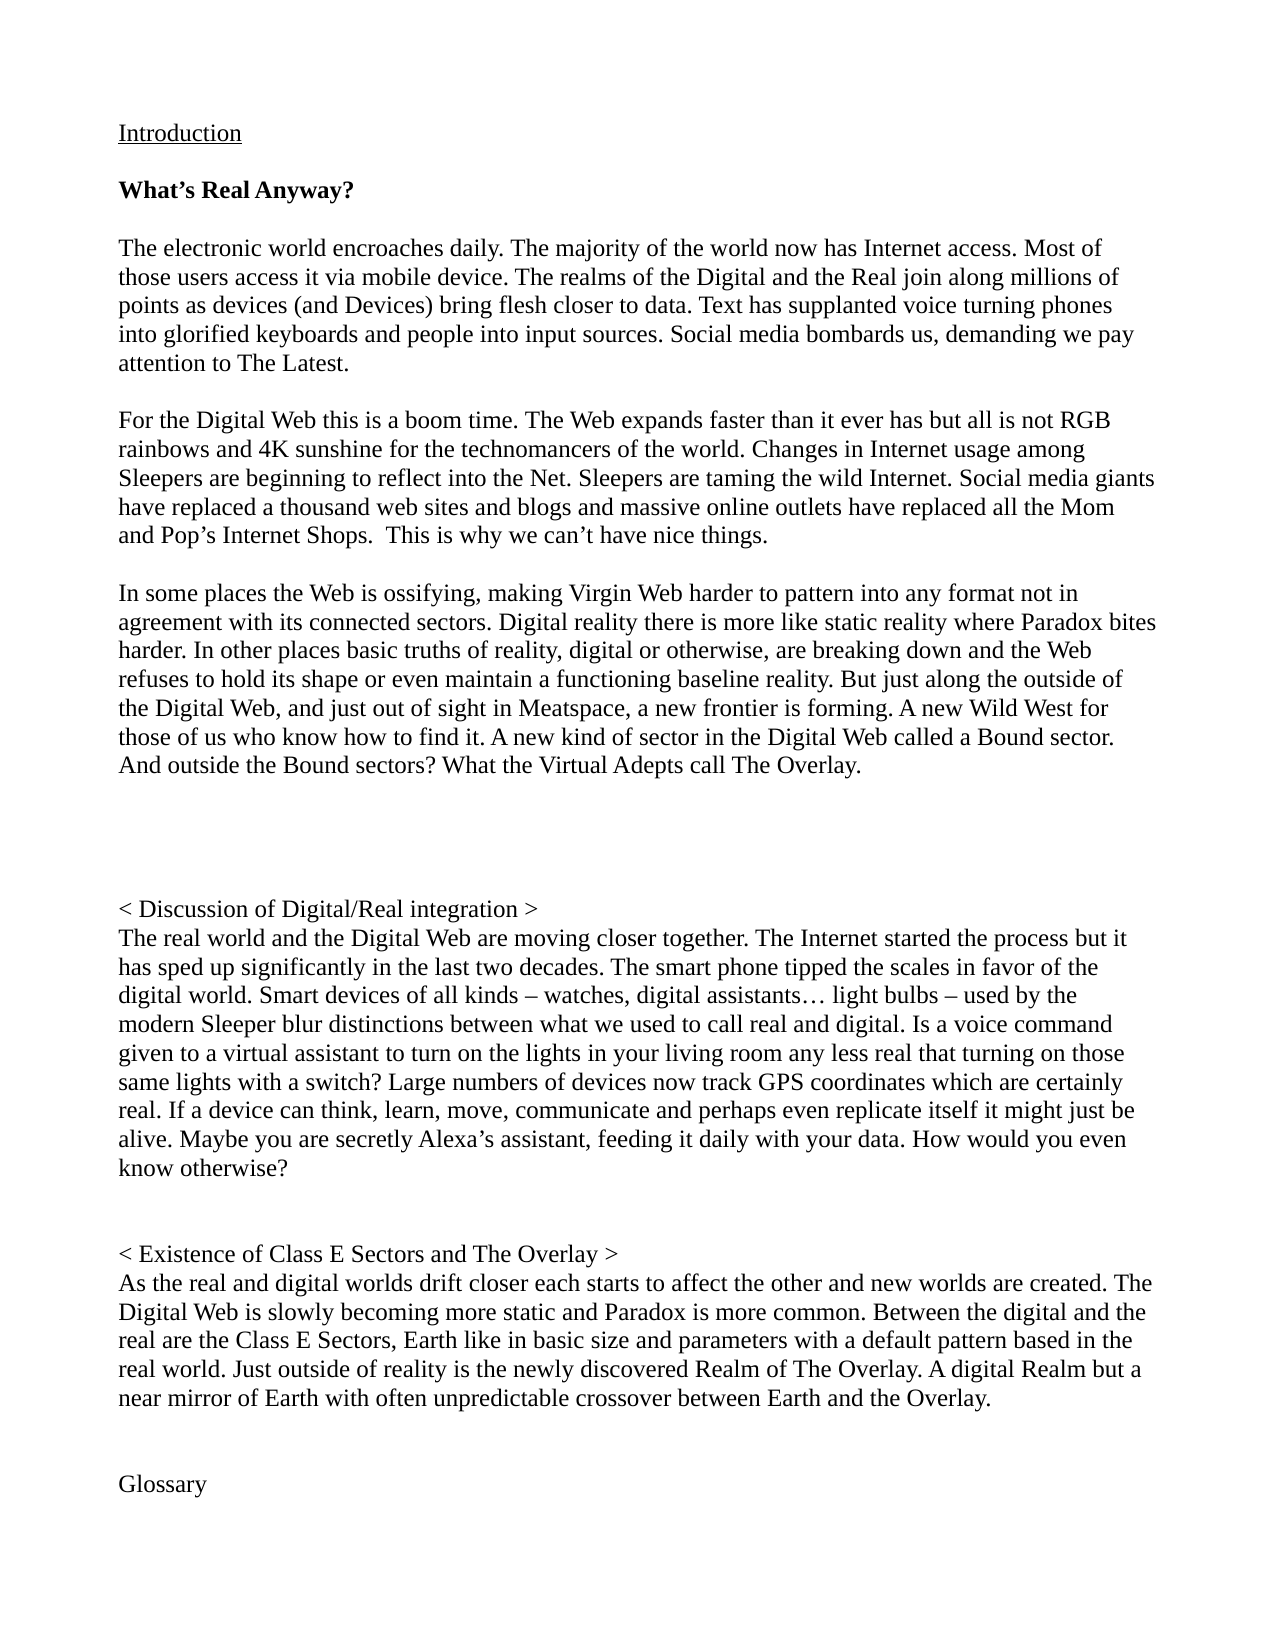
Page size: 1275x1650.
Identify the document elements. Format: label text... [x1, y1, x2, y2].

text The real world and the Digital Web are moving closer together. The Internet started the process but it has sped up significantly in the last two decades. The smart phone tipped the scales in favor of the digital world. Smart devices of all kinds – watches, digital assistants… light bulbs – used by the modern Sleeper blur distinctions between what we used to call real and digital. Is a voice command given to a virtual assistant to turn on the lights in your living room any less real that turning on those same lights with a switch? Large numbers of devices now track GPS coordinates which are certainly real. If a device can think, learn, move, communicate and perhaps even replicate itself it might just be alive. Maybe you are secretly Alexa’s assistant, feeding it daily with your data. How would you even know otherwise? [118, 923, 1157, 1182]
text < Discussion of Digital/Real integration > [118, 894, 1157, 923]
text Glossary [118, 1469, 1157, 1498]
text Introduction [118, 118, 1157, 147]
text In some places the Web is ossifying, making Virgin Web harder to pattern into any format not in agreement with its connected sectors. Digital reality there is more like static reality where Paradox bites harder. In other places basic truths of reality, digital or otherwise, are breaking down and the Web refuses to hold its shape or even maintain a functioning baseline reality. But just along the outside of the Digital Web, and just out of sight in Meatspace, a new frontier is forming. A new Wild West for those of us who know how to find it. A new kind of sector in the Digital Web called a Bound sector. And outside the Bound sectors? What the Virtual Adepts call The Overlay. [118, 578, 1157, 779]
text The electronic world encroaches daily. The majority of the world now has Internet access. Most of those users access it via mobile device. The realms of the Digital and the Real join along millions of points as devices (and Devices) bring flesh closer to data. Text has supplanted voice turning phones into glorified keyboards and people into input sources. Social media bombards us, demanding we pay attention to The Latest. [118, 233, 1157, 377]
text For the Digital Web this is a boom time. The Web expands faster than it ever has but all is not RGB rainbows and 4K sunshine for the technomancers of the world. Changes in Internet usage among Sleepers are beginning to reflect into the Net. Sleepers are taming the wild Internet. Social media giants have replaced a thousand web sites and blogs and massive online outlets have replaced all the Mom and Pop’s Internet Shops. This is why we can’t have nice things. [118, 406, 1157, 549]
text What’s Real Anyway? [118, 176, 1157, 204]
text < Existence of Class E Sectors and The Overlay > [118, 1239, 1157, 1268]
text As the real and digital worlds drift closer each starts to affect the other and new worlds are created. The Digital Web is slowly becoming more static and Paradox is more common. Between the digital and the real are the Class E Sectors, Earth like in basic size and parameters with a default pattern based in the real world. Just outside of reality is the newly discovered Realm of The Overlay. A digital Realm but a near mirror of Earth with often unpredictable crossover between Earth and the Overlay. [118, 1268, 1157, 1412]
